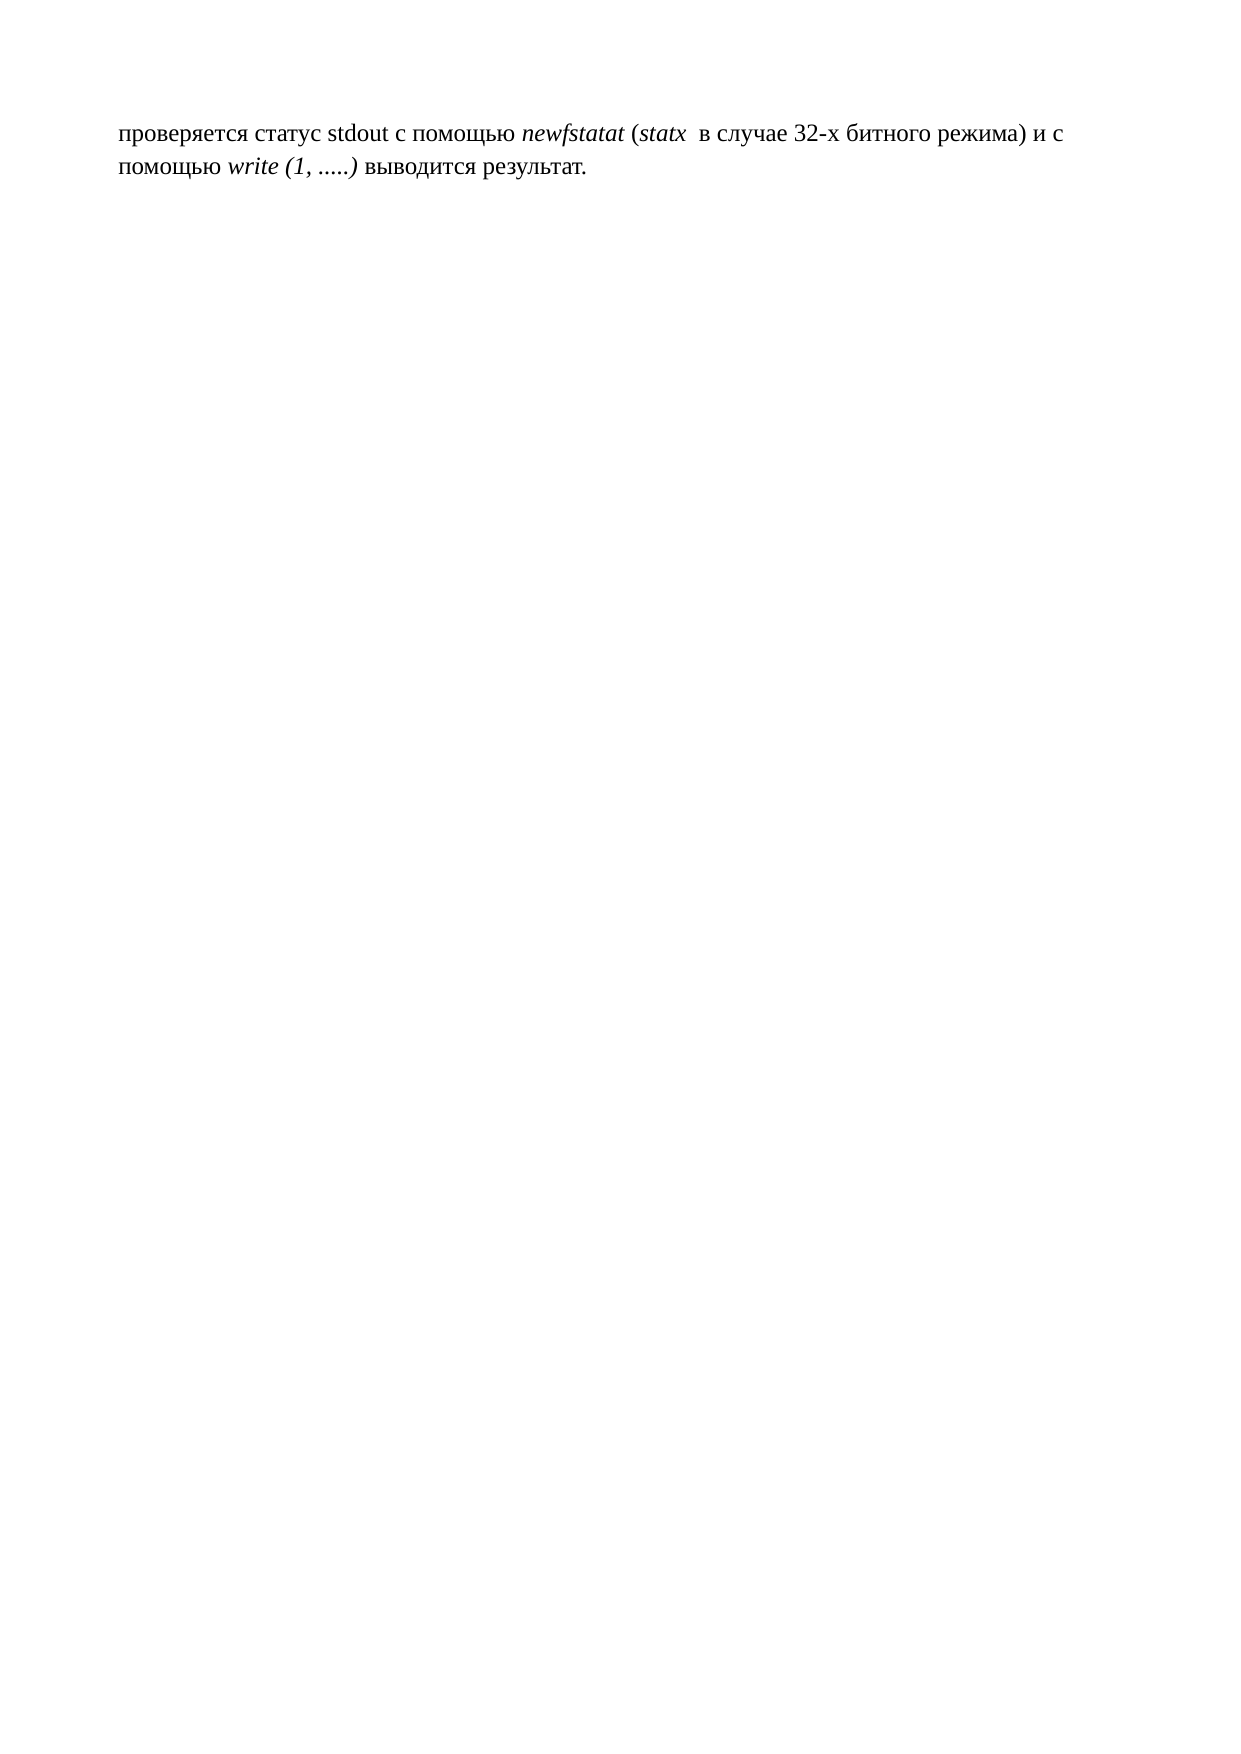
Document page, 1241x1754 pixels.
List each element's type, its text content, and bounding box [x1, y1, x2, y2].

text проверяется статус stdout с помощью newfstatat (statx в случае 32-х битного режима) и с помощью write (1, .....) выводится результат. [118, 118, 1122, 180]
